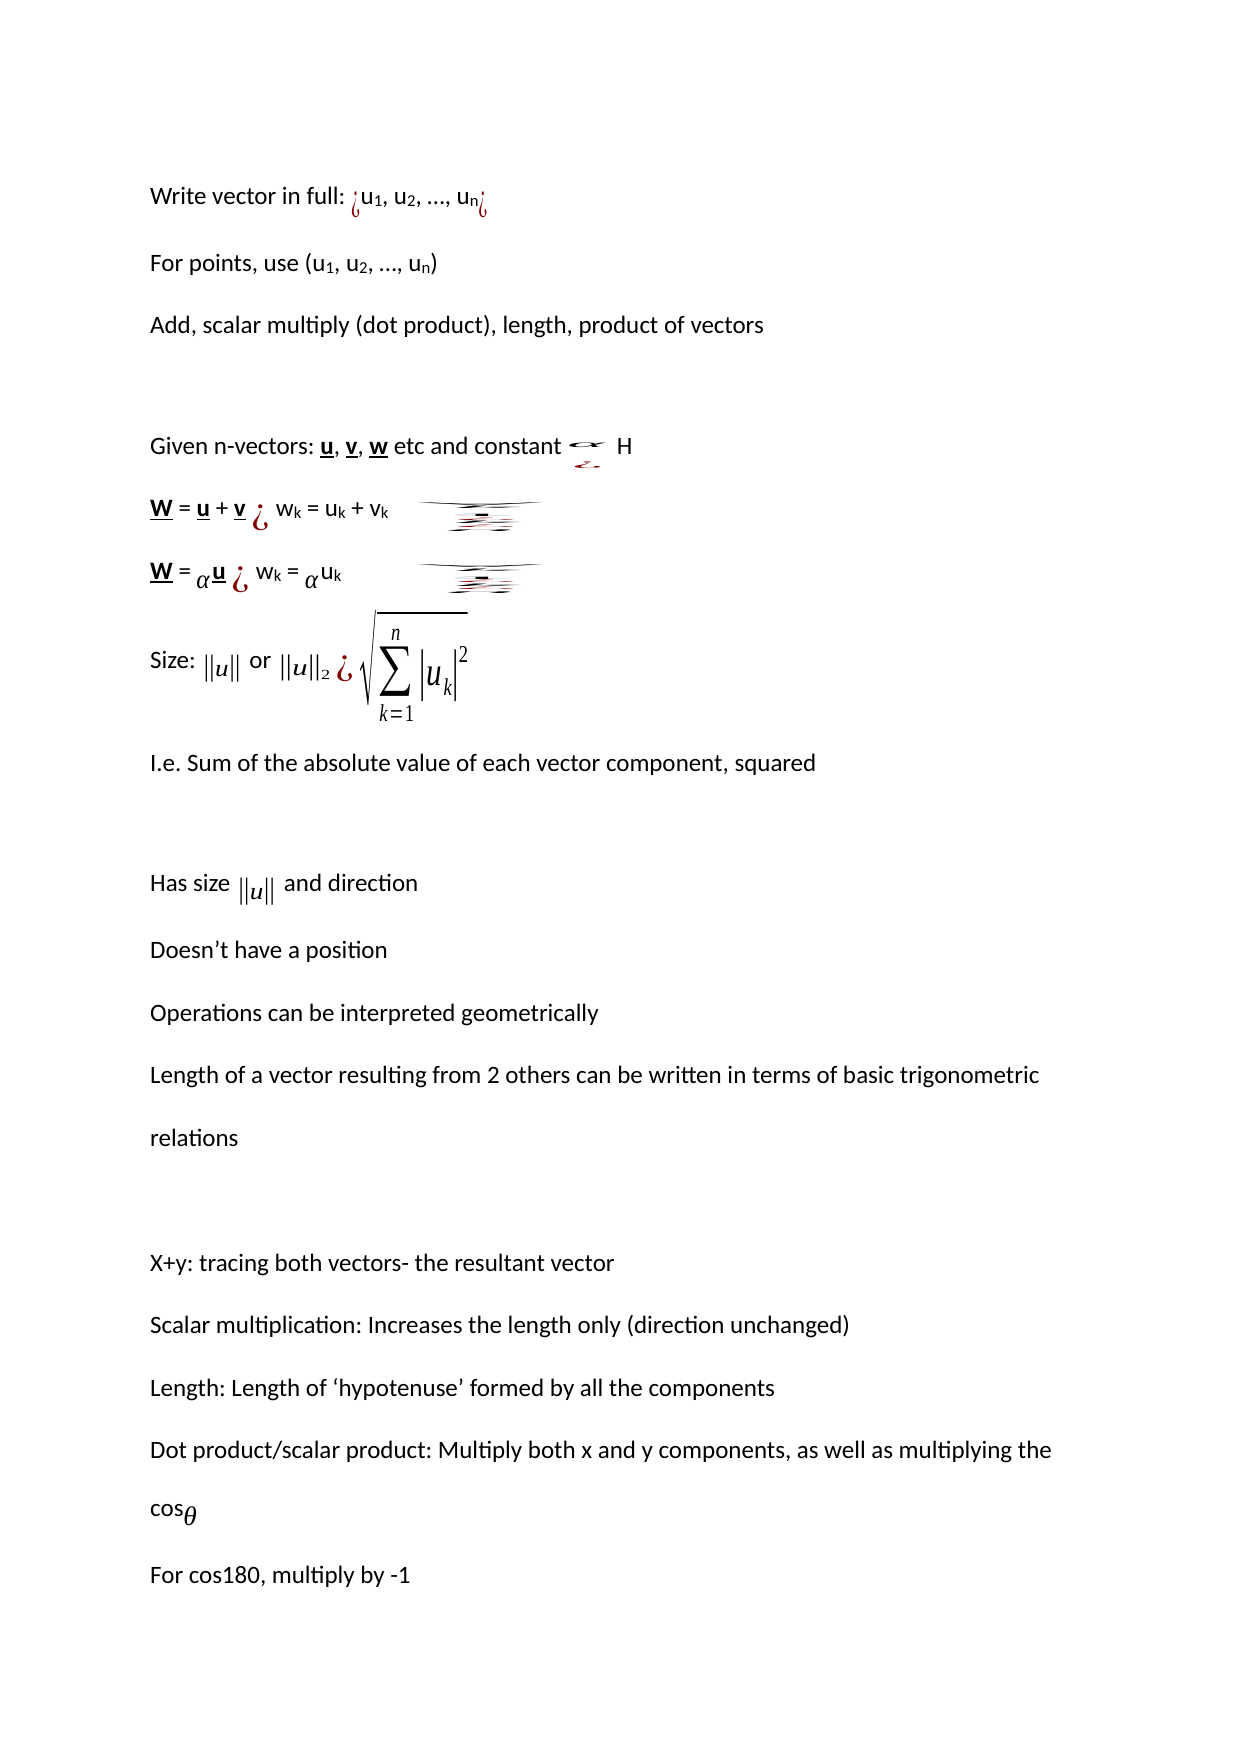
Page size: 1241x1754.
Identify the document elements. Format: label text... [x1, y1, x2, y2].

text Add, scalar multiply (dot product), length, product of vectors [150, 283, 1091, 346]
text W = u + v wk = uk + vk [150, 471, 1091, 533]
text For cos180, multiply by -1 [150, 1533, 1091, 1596]
text For points, use (u1, u2, …, un) [150, 221, 1091, 283]
text Doesn’t have a position [150, 908, 1091, 971]
text X+y: tracing both vectors- the resultant vector [150, 1221, 1091, 1283]
text Size: or [150, 596, 1091, 721]
text Scalar multiplication: Increases the length only (direction unchanged) [150, 1283, 1091, 1346]
text W = u wk = uk [150, 533, 1091, 596]
text Given n-vectors: u, v, w etc and constant H [150, 408, 1091, 471]
text Operations can be interpreted geometrically [150, 971, 1091, 1033]
text Dot product/scalar product: Multiply both x and y components, as well as multiplying the cos [150, 1408, 1091, 1533]
text Length: Length of ‘hypotenuse’ formed by all the components [150, 1346, 1091, 1408]
text Has size and direction [150, 846, 1091, 908]
text Write vector in full: u1, u2, …, un [150, 158, 1091, 221]
text I.e. Sum of the absolute value of each vector component, squared [150, 721, 1091, 783]
text Length of a vector resulting from 2 others can be written in terms of basic trigonometric relations [150, 1033, 1091, 1158]
